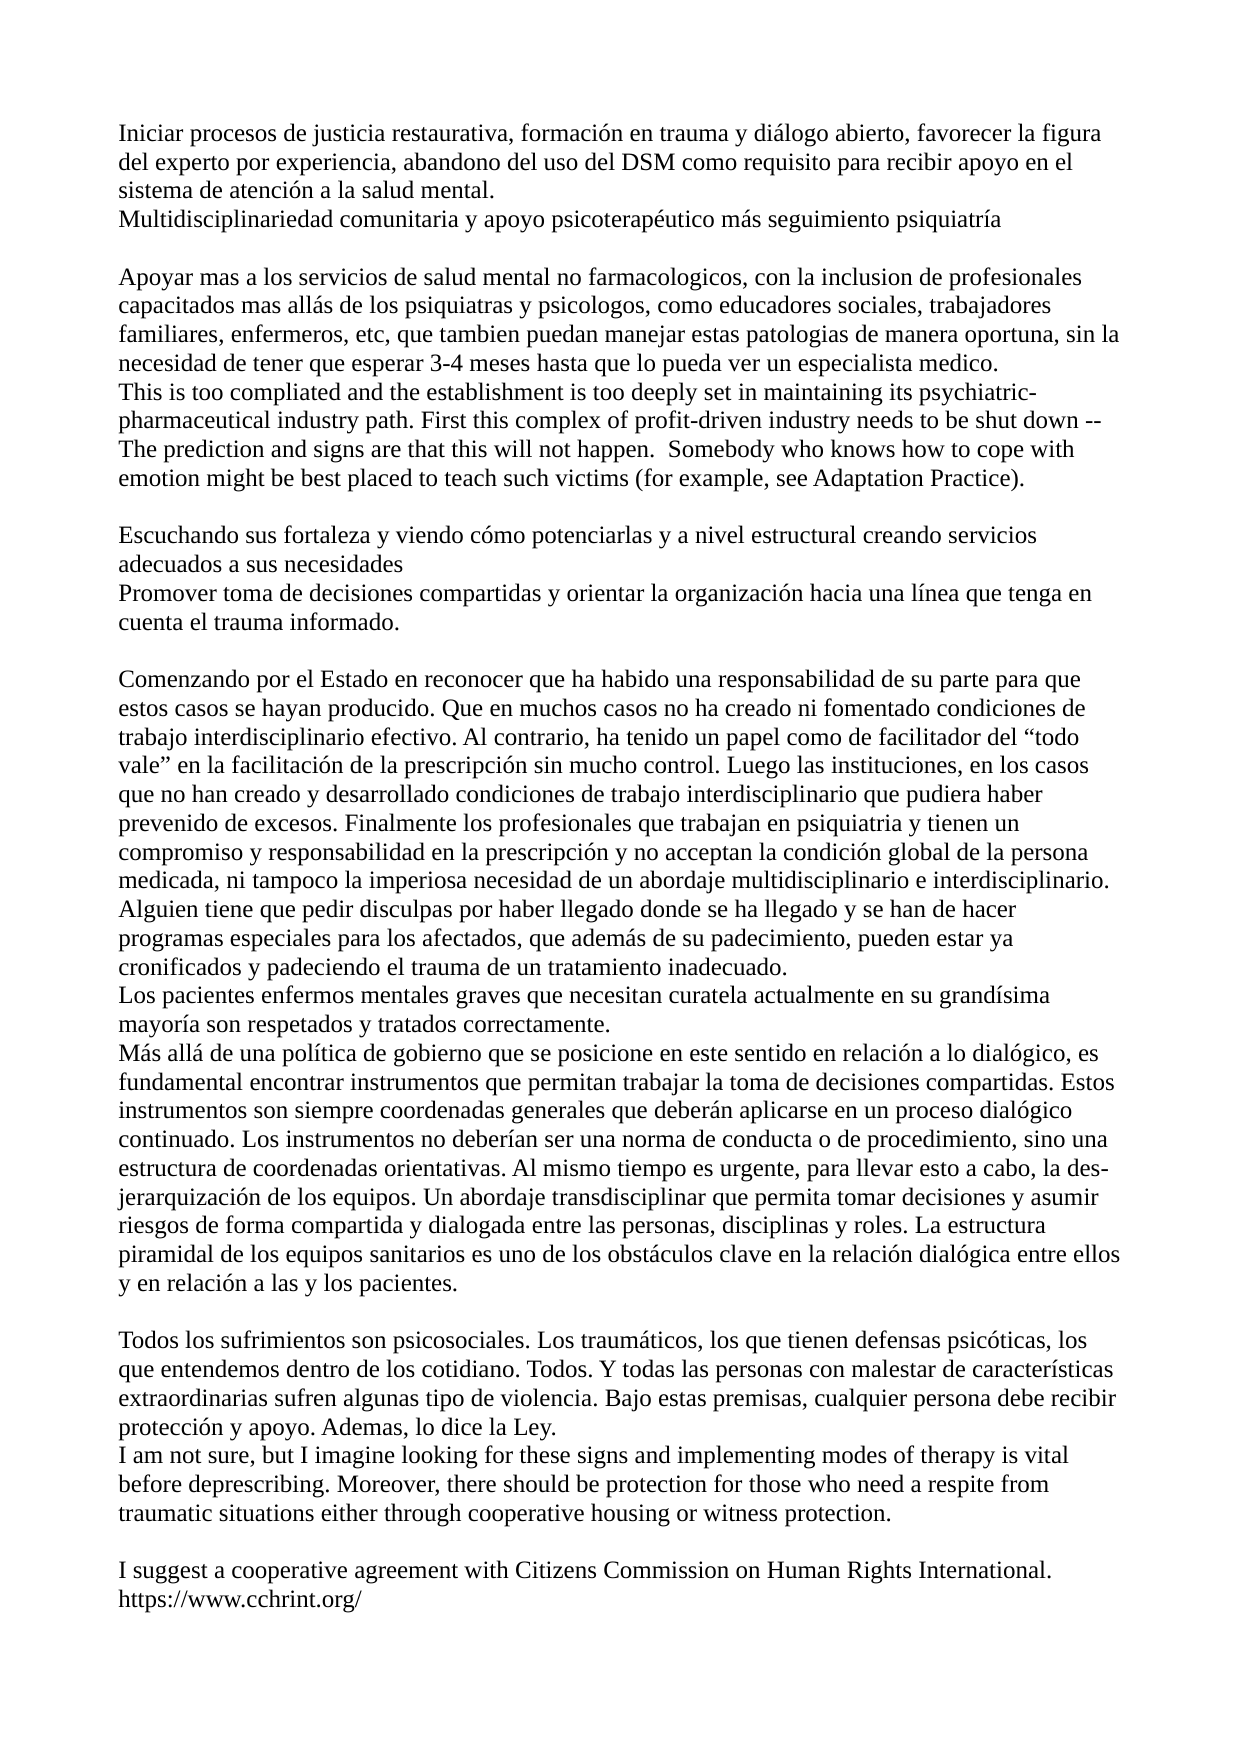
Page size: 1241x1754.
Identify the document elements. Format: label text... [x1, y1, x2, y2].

text Apoyar mas a los servicios de salud mental no farmacologicos, con la inclusion de profesionales capacitados mas allás de los psiquiatras y psicologos, como educadores sociales, trabajadores familiares, enfermeros, etc, que tambien puedan manejar estas patologias de manera oportuna, sin la necesidad de tener que esperar 3-4 meses hasta que lo pueda ver un especialista medico. [118, 262, 1122, 377]
text I am not sure, but I imagine looking for these signs and implementing modes of therapy is vital before deprescribing. Moreover, there should be protection for those who need a respite from traumatic situations either through cooperative housing or witness protection. [118, 1441, 1122, 1527]
text Iniciar procesos de justicia restaurativa, formación en trauma y diálogo abierto, favorecer la figura del experto por experiencia, abandono del uso del DSM como requisito para recibir apoyo en el sistema de atención a la salud mental. [118, 118, 1122, 204]
text I suggest a cooperative agreement with Citizens Commission on Human Rights International. https://www.cchrint.org/ [118, 1556, 1122, 1613]
text Más allá de una política de gobierno que se posicione en este sentido en relación a lo dialógico, es fundamental encontrar instrumentos que permitan trabajar la toma de decisiones compartidas. Estos instrumentos son siempre coordenadas generales que deberán aplicarse en un proceso dialógico continuado. Los instrumentos no deberían ser una norma de conducta o de procedimiento, sino una estructura de coordenadas orientativas. Al mismo tiempo es urgente, para llevar esto a cabo, la des-jerarquización de los equipos. Un abordaje transdisciplinar que permita tomar decisiones y asumir riesgos de forma compartida y dialogada entre las personas, disciplinas y roles. La estructura piramidal de los equipos sanitarios es uno de los obstáculos clave en la relación dialógica entre ellos y en relación a las y los pacientes. [118, 1038, 1122, 1297]
text Escuchando sus fortaleza y viendo cómo potenciarlas y a nivel estructural creando servicios adecuados a sus necesidades [118, 521, 1122, 578]
text Promover toma de decisiones compartidas y orientar la organización hacia una línea que tenga en cuenta el trauma informado. [118, 578, 1122, 636]
text Comenzando por el Estado en reconocer que ha habido una responsabilidad de su parte para que estos casos se hayan producido. Que en muchos casos no ha creado ni fomentado condiciones de trabajo interdisciplinario efectivo. Al contrario, ha tenido un papel como de facilitador del “todo vale” en la facilitación de la prescripción sin mucho control. Luego las instituciones, en los casos que no han creado y desarrollado condiciones de trabajo interdisciplinario que pudiera haber prevenido de excesos. Finalmente los profesionales que trabajan en psiquiatria y tienen un compromiso y responsabilidad en la prescripción y no acceptan la condición global de la persona medicada, ni tampoco la imperiosa necesidad de un abordaje multidisciplinario e interdisciplinario. Alguien tiene que pedir disculpas por haber llegado donde se ha llegado y se han de hacer programas especiales para los afectados, que además de su padecimiento, pueden estar ya cronificados y padeciendo el trauma de un tratamiento inadecuado. [118, 664, 1122, 981]
text Los pacientes enfermos mentales graves que necesitan curatela actualmente en su grandísima mayoría son respetados y tratados correctamente. [118, 981, 1122, 1038]
text This is too compliated and the establishment is too deeply set in maintaining its psychiatric-pharmaceutical industry path. First this complex of profit-driven industry needs to be shut down -- The prediction and signs are that this will not happen. Somebody who knows how to cope with emotion might be best placed to teach such victims (for example, see Adaptation Practice). [118, 377, 1122, 492]
text Todos los sufrimientos son psicosociales. Los traumáticos, los que tienen defensas psicóticas, los que entendemos dentro de los cotidiano. Todos. Y todas las personas con malestar de características extraordinarias sufren algunas tipo de violencia. Bajo estas premisas, cualquier persona debe recibir protección y apoyo. Ademas, lo dice la Ley. [118, 1326, 1122, 1441]
text Multidisciplinariedad comunitaria y apoyo psicoterapéutico más seguimiento psiquiatría [118, 204, 1122, 233]
